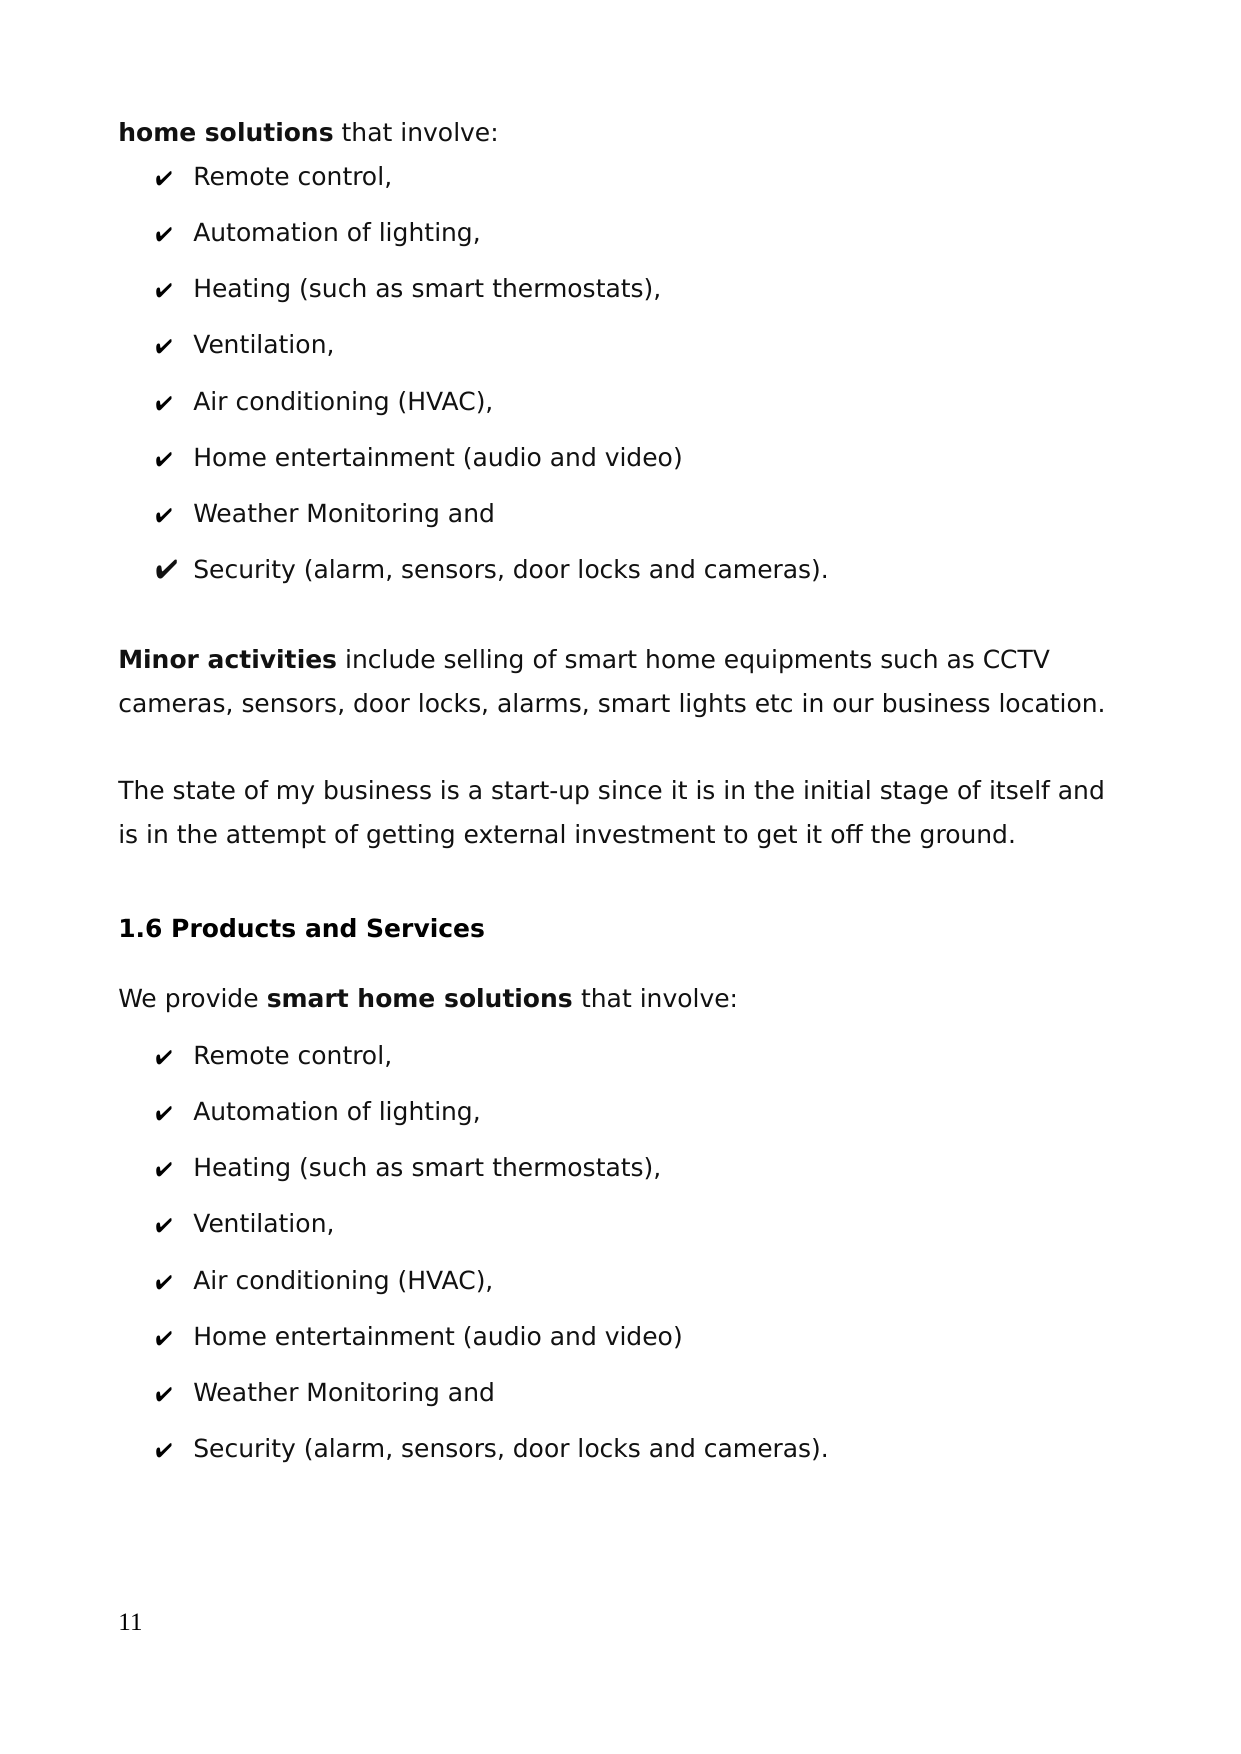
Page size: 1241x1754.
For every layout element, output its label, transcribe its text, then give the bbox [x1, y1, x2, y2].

text The state of my business is a start-up since it is in the initial stage of itself and is in the attempt of getting external investment to get it off the ground. [118, 776, 1122, 849]
list Automation of lighting, [156, 1097, 1122, 1126]
list Home entertainment (audio and video) [156, 443, 1122, 472]
subtitle 1.6 Products and Services [118, 914, 1122, 943]
list Air conditioning (HVAC), [156, 1266, 1122, 1295]
list Weather Monitoring and [156, 1378, 1122, 1407]
list Automation of lighting, [156, 218, 1122, 247]
list Security (alarm, sensors, door locks and cameras). [156, 556, 1122, 586]
list Ventilation, [156, 1209, 1122, 1239]
list Ventilation, [156, 331, 1122, 360]
list Air conditioning (HVAC), [156, 387, 1122, 416]
list Heating (such as smart thermostats), [156, 1153, 1122, 1182]
list Weather Monitoring and [156, 499, 1122, 528]
list Home entertainment (audio and video) [156, 1322, 1122, 1351]
text Minor activities include selling of smart home equipments such as CCTV cameras, sensors, door locks, alarms, smart lights etc in our business location. [118, 645, 1122, 718]
list Security (alarm, sensors, door locks and cameras). [156, 1434, 1122, 1464]
list Remote control, [156, 162, 1122, 191]
text We provide smart home solutions that involve: [118, 984, 1122, 1014]
text home solutions that involve: [118, 118, 1122, 147]
list Heating (such as smart thermostats), [156, 274, 1122, 303]
list Remote control, [156, 1041, 1122, 1070]
